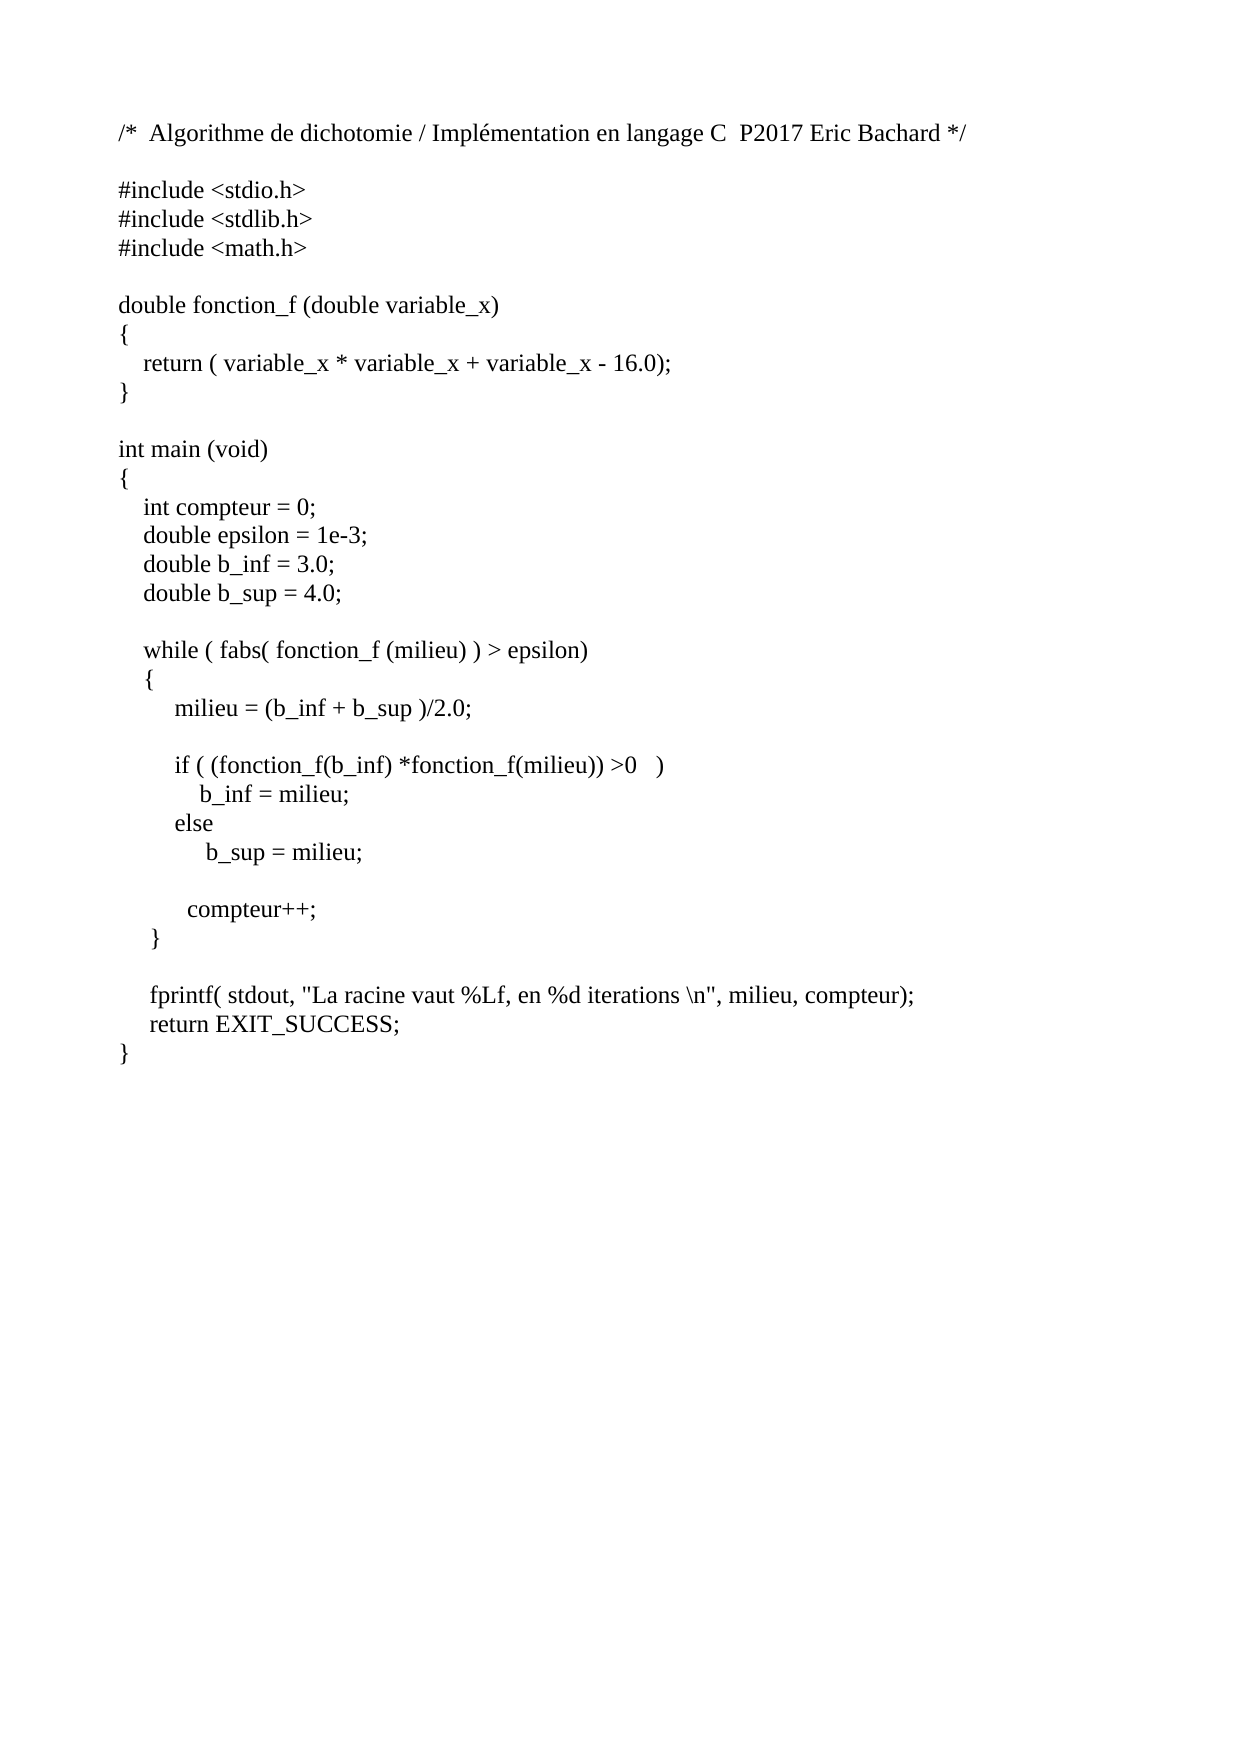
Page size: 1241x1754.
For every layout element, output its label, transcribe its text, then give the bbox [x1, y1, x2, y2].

text /* Algorithme de dichotomie / Implémentation en langage C P2017 Eric Bachard */ [118, 118, 1122, 147]
text compteur++; [118, 894, 1122, 923]
text double fonction_f (double variable_x) [118, 291, 1122, 319]
text int compteur = 0; [118, 492, 1122, 521]
text double b_sup = 4.0; [118, 578, 1122, 607]
text { [118, 463, 1122, 492]
text fprintf( stdout, "La racine vaut %Lf, en %d iterations \n", milieu, compteur); [118, 981, 1122, 1009]
text return ( variable_x * variable_x + variable_x - 16.0); [118, 348, 1122, 377]
text { [118, 664, 1122, 693]
text double b_inf = 3.0; [118, 549, 1122, 578]
text double epsilon = 1e-3; [118, 521, 1122, 549]
text else [118, 808, 1122, 837]
text #include <math.h> [118, 233, 1122, 262]
text } [118, 1038, 1122, 1067]
text while ( fabs( fonction_f (milieu) ) > epsilon) [118, 636, 1122, 664]
text if ( (fonction_f(b_inf) *fonction_f(milieu)) >0 ) [118, 751, 1122, 779]
text } [118, 377, 1122, 406]
text b_sup = milieu; [118, 837, 1122, 866]
text return EXIT_SUCCESS; [118, 1009, 1122, 1038]
text #include <stdio.h> [118, 176, 1122, 204]
text b_inf = milieu; [118, 779, 1122, 808]
text milieu = (b_inf + b_sup )/2.0; [118, 693, 1122, 722]
text } [118, 923, 1122, 952]
text int main (void) [118, 434, 1122, 463]
text { [118, 319, 1122, 348]
text #include <stdlib.h> [118, 204, 1122, 233]
